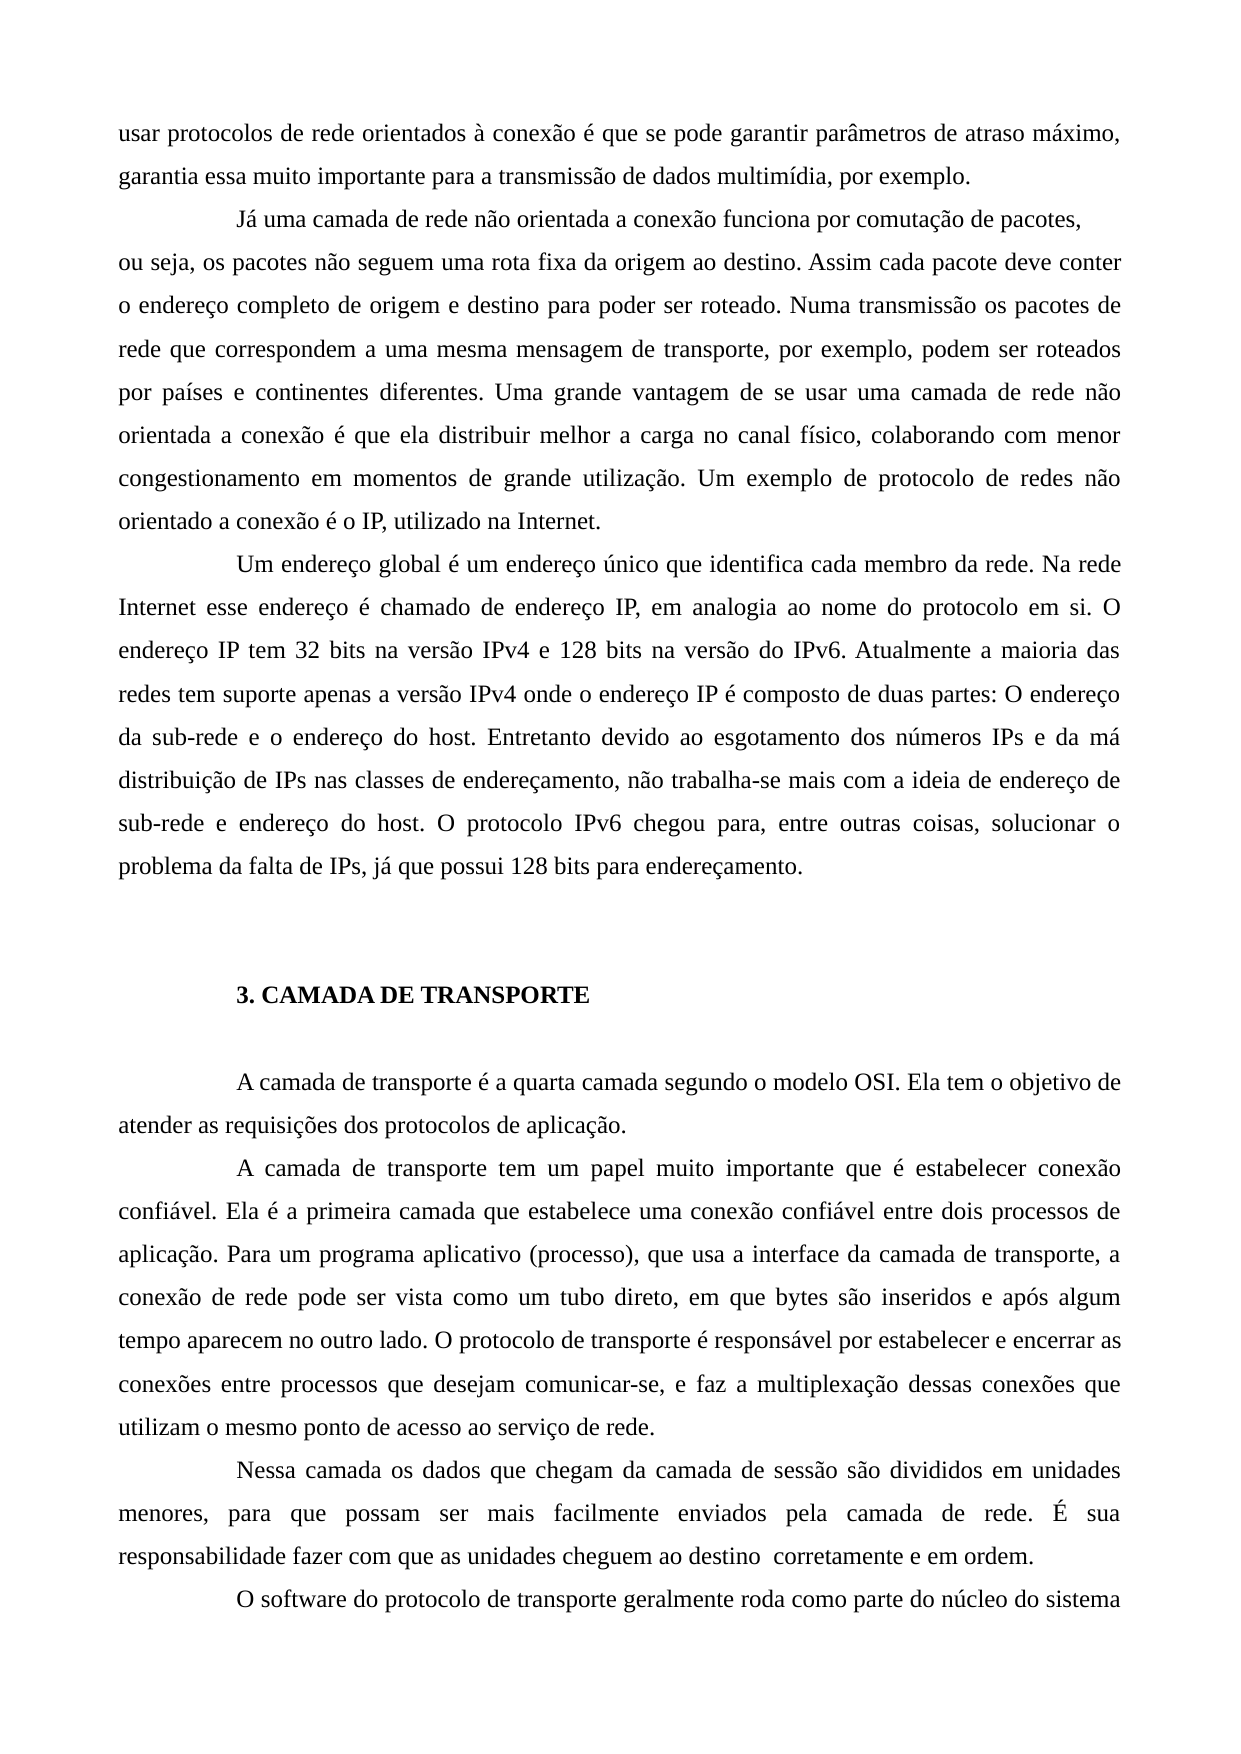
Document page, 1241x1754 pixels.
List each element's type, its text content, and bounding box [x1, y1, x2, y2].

text O software do protocolo de transporte geralmente roda como parte do núcleo do sistema [118, 1584, 1122, 1613]
text ou seja, os pacotes não seguem uma rota fixa da origem ao destino. Assim cada pacote deve conter o endereço completo de origem e destino para poder ser roteado. Numa transmissão os pacotes de rede que correspondem a uma mesma mensagem de transporte, por exemplo, podem ser roteados por países e continentes diferentes. Uma grande vantagem de se usar uma camada de rede não orientada a conexão é que ela distribuir melhor a carga no canal físico, colaborando com menor congestionamento em momentos de grande utilização. Um exemplo de protocolo de redes não orientado a conexão é o IP, utilizado na Internet. [118, 247, 1122, 535]
text usar protocolos de rede orientados à conexão é que se pode garantir parâmetros de atraso máximo, garantia essa muito importante para a transmissão de dados multimídia, por exemplo. [118, 118, 1122, 190]
text 3. Camada de TRANSPORTE [118, 981, 1122, 1009]
text Já uma camada de rede não orientada a conexão funciona por comutação de pacotes, [118, 204, 1122, 233]
text A camada de transporte tem um papel muito importante que é estabelecer conexão confiável. Ela é a primeira camada que estabelece uma conexão confiável entre dois processos de aplicação. Para um programa aplicativo (processo), que usa a interface da camada de transporte, a conexão de rede pode ser vista como um tubo direto, em que bytes são inseridos e após algum tempo aparecem no outro lado. O protocolo de transporte é responsável por estabelecer e encerrar as conexões entre processos que desejam comunicar-se, e faz a multiplexação dessas conexões que utilizam o mesmo ponto de acesso ao serviço de rede. [118, 1153, 1122, 1441]
text A camada de transporte é a quarta camada segundo o modelo OSI. Ela tem o objetivo de atender as requisições dos protocolos de aplicação. [118, 1067, 1122, 1139]
text Um endereço global é um endereço único que identifica cada membro da rede. Na rede Internet esse endereço é chamado de endereço IP, em analogia ao nome do protocolo em si. O endereço IP tem 32 bits na versão IPv4 e 128 bits na versão do IPv6. Atualmente a maioria das redes tem suporte apenas a versão IPv4 onde o endereço IP é composto de duas partes: O endereço da sub-rede e o endereço do host. Entretanto devido ao esgotamento dos números IPs e da má distribuição de IPs nas classes de endereçamento, não trabalha-se mais com a ideia de endereço de sub-rede e endereço do host. O protocolo IPv6 chegou para, entre outras coisas, solucionar o problema da falta de IPs, já que possui 128 bits para endereçamento. [118, 549, 1122, 880]
text Nessa camada os dados que chegam da camada de sessão são divididos em unidades menores, para que possam ser mais facilmente enviados pela camada de rede. É sua responsabilidade fazer com que as unidades cheguem ao destino corretamente e em ordem. [118, 1455, 1122, 1570]
